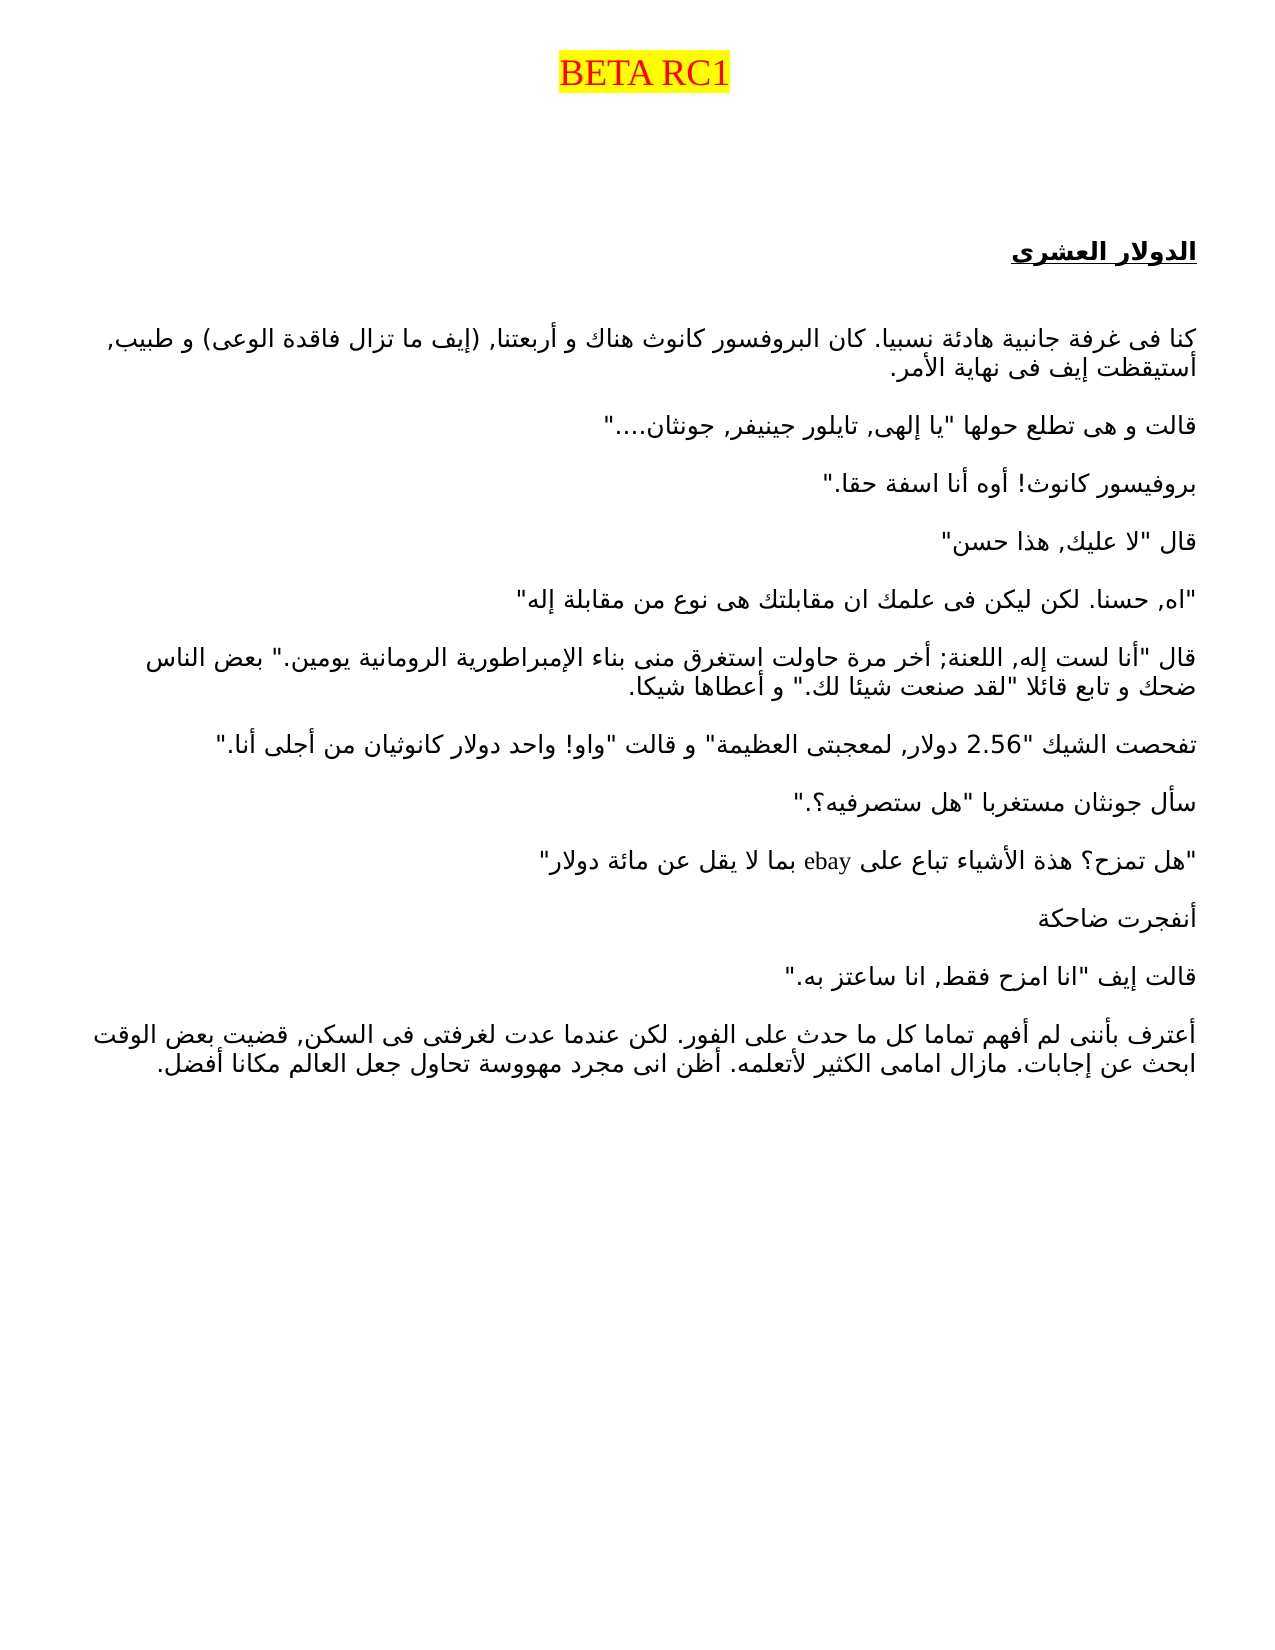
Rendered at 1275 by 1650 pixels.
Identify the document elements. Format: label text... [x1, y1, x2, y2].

text سأل جونثان مستغربا "هل ستصرفيه؟." [92, 788, 1197, 818]
text بروفيسور كانوث! أوه أنا اسفة حقا." [92, 469, 1197, 498]
text تفحصت الشيك "2.56 دولار, لمعجبتى العظيمة" و قالت "واو! واحد دولار كانوثيان من أجلى أنا." [92, 730, 1197, 759]
text "هل تمزح؟ هذة الأشياء تباع على ebay بما لا يقل عن مائة دولار" [92, 846, 1197, 876]
text قالت و هى تطلع حولها "يا إلهى, تايلور جينيفر, جونثان...." [92, 411, 1197, 441]
text "اه, حسنا. لكن ليكن فى علمك ان مقابلتك هى نوع من مقابلة إله" [92, 585, 1197, 614]
text كنا فى غرفة جانبية هادئة نسبيا. كان البروفسور كانوث هناك و أربعتنا, (إيف ما تزال فاقدة الوعى) و طبيب, أستيقظت إيف فى نهاية الأمر. [92, 324, 1197, 383]
text أنفجرت ضاحكة [92, 904, 1197, 933]
text قال "لا عليك, هذا حسن" [92, 527, 1197, 556]
text قال "أنا لست إله, اللعنة; أخر مرة حاولت استغرق منى بناء الإمبراطورية الرومانية يومين." بعض الناس ضحك و تابع قائلا "لقد صنعت شيئا لك." و أعطاها شيكا. [92, 643, 1197, 701]
text أعترف بأننى لم أفهم تماما كل ما حدث على الفور. لكن عندما عدت لغرفتى فى السكن, قضيت بعض الوقت ابحث عن إجابات. مازال امامى الكثير لأتعلمه. أظن انى مجرد مهووسة تحاول جعل العالم مكانا أفضل. [92, 1020, 1197, 1078]
text قالت إيف "انا امزح فقط, انا ساعتز به." [92, 962, 1197, 991]
text الدولار العشرى [92, 238, 1197, 267]
